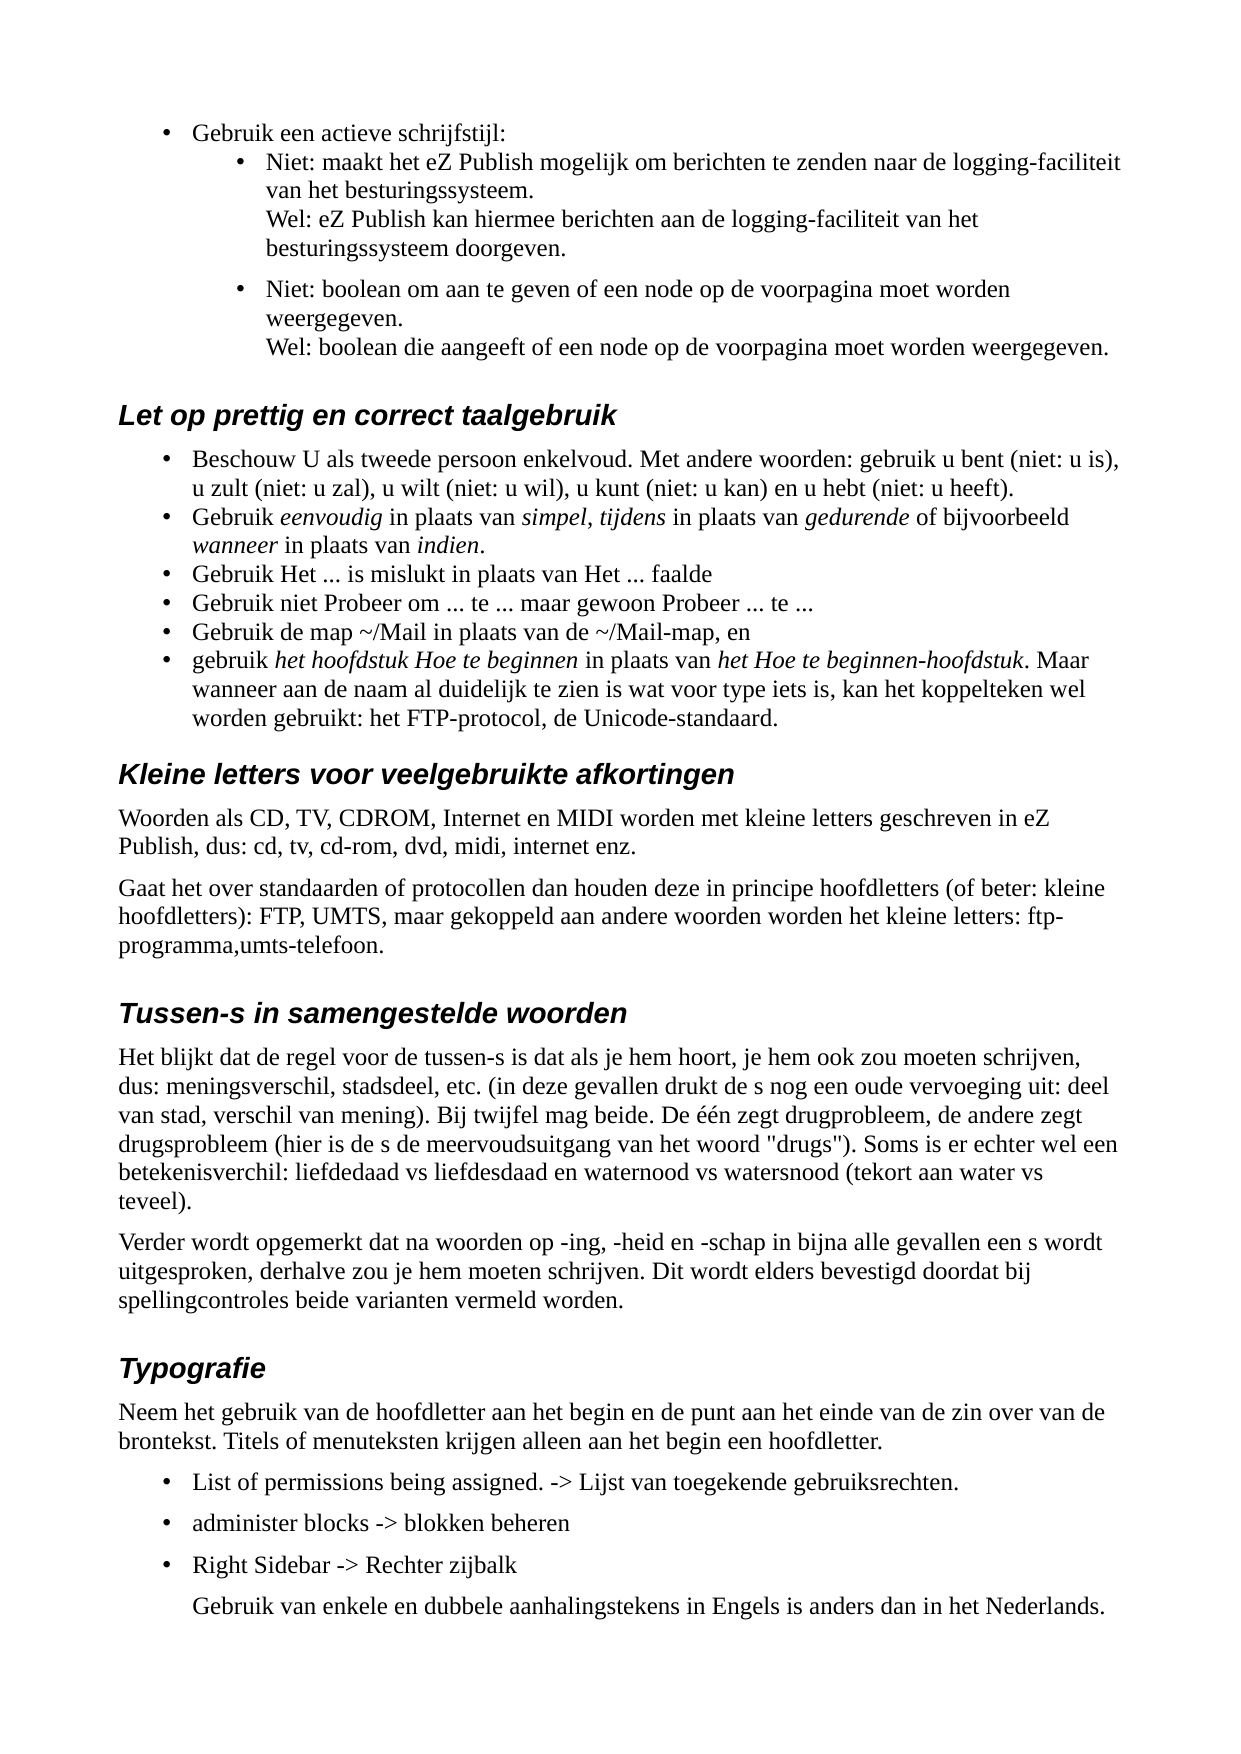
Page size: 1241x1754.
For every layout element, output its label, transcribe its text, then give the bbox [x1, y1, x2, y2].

list List of permissions being assigned. -> Lijst van toegekende gebruiksrechten. [192, 1467, 1122, 1496]
text Gaat het over standaarden of protocollen dan houden deze in principe hoofdletters (of beter: kleine hoofdletters): FTP, UMTS, maar gekoppeld aan andere woorden worden het kleine letters: ftp-programma,umts-telefoon. [118, 873, 1122, 959]
list Gebruik Het ... is mislukt in plaats van Het ... faalde [162, 559, 1122, 588]
subtitle Tussen-s in samengestelde woorden [118, 996, 1122, 1030]
subtitle Kleine letters voor veelgebruikte afkortingen [118, 757, 1122, 790]
list Gebruik eenvoudig in plaats van simpel, tijdens in plaats van gedurende of bijvoorbeeld wanneer in plaats van indien. [162, 502, 1122, 559]
list gebruik het hoofdstuk Hoe te beginnen in plaats van het Hoe te beginnen-hoofdstuk. Maar wanneer aan de naam al duidelijk te zien is wat voor type iets is, kan het koppelteken wel worden gebruikt: het FTP-protocol, de Unicode-standaard. [162, 645, 1122, 732]
list administer blocks -> blokken beheren [192, 1508, 1122, 1537]
list Right Sidebar -> Rechter zijbalk [192, 1550, 1122, 1578]
text Het blijkt dat de regel voor de tussen-s is dat als je hem hoort, je hem ook zou moeten schrijven, dus: meningsverschil, stadsdeel, etc. (in deze gevallen drukt de s nog een oude vervoeging uit: deel van stad, verschil van mening). Bij twijfel mag beide. De één zegt drugprobleem, de andere zegt drugsprobleem (hier is de s de meervoudsuitgang van het woord "drugs"). Soms is er echter wel een betekenisverchil: liefdedaad vs liefdesdaad en waternood vs watersnood (tekort aan water vs teveel). [118, 1042, 1122, 1215]
list Gebruik niet Probeer om ... te ... maar gewoon Probeer ... te ... [162, 588, 1122, 617]
subtitle Let op prettig en correct taalgebruik [118, 398, 1122, 432]
list Gebruik de map ~/Mail in plaats van de ~/Mail-map, en [162, 617, 1122, 645]
text Woorden als CD, TV, CDROM, Internet en MIDI worden met kleine letters geschreven in eZ Publish, dus: cd, tv, cd-rom, dvd, midi, internet enz. [118, 803, 1122, 860]
text Verder wordt opgemerkt dat na woorden op -ing, -heid en -schap in bijna alle gevallen een s wordt uitgesproken, derhalve zou je hem moeten schrijven. Dit wordt elders bevestigd doordat bij spellingcontroles beide varianten vermeld worden. [118, 1227, 1122, 1314]
list Beschouw U als tweede persoon enkelvoud. Met andere woorden: gebruik u bent (niet: u is), u zult (niet: u zal), u wilt (niet: u wil), u kunt (niet: u kan) en u hebt (niet: u heeft). [162, 444, 1122, 502]
list Niet: boolean om aan te geven of een node op de voorpagina moet worden weergegeven. Wel: boolean die aangeeft of een node op de voorpagina moet worden weergegeven. [236, 274, 1122, 361]
text Neem het gebruik van de hoofdletter aan het begin en de punt aan het einde van de zin over van de brontekst. Titels of menuteksten krijgen alleen aan het begin een hoofdletter. [118, 1397, 1122, 1455]
list Gebruik een actieve schrijfstijl: [162, 118, 1122, 147]
subtitle Typografie [118, 1351, 1122, 1385]
text Gebruik van enkele en dubbele aanhalingstekens in Engels is anders dan in het Nederlands. [192, 1591, 1122, 1620]
list Niet: maakt het eZ Publish mogelijk om berichten te zenden naar de logging-faciliteit van het besturingssysteem. Wel: eZ Publish kan hiermee berichten aan de logging-faciliteit van het besturingssysteem doorgeven. [236, 147, 1122, 262]
